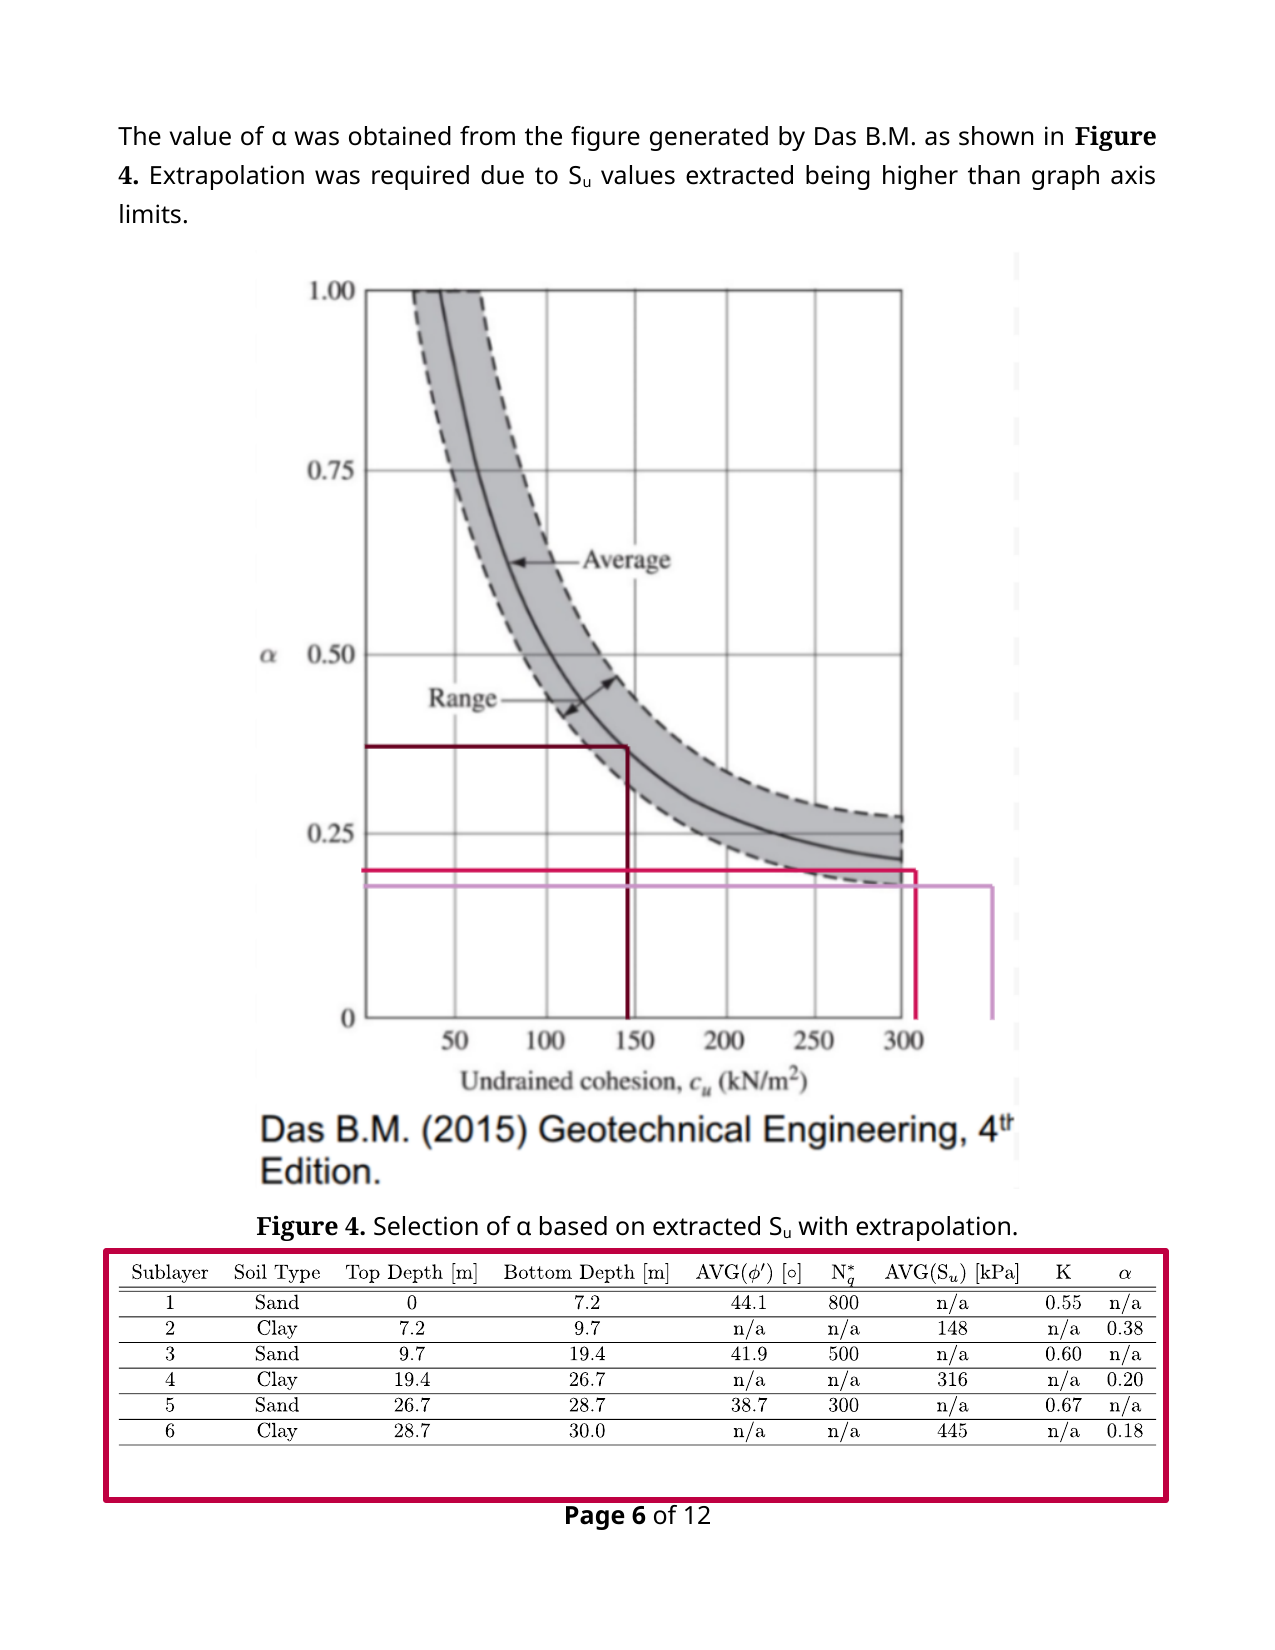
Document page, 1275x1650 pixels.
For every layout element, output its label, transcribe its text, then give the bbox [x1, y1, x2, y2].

text The value of α was obtained from the figure generated by Das B.M. as shown in Figure 4. Extrapolation was required due to Su values extracted being higher than graph axis limits. [118, 118, 1157, 231]
picture [255, 250, 1020, 1189]
text Figure 4. Selection of α based on extracted Su with extrapolation. [118, 1209, 1157, 1243]
